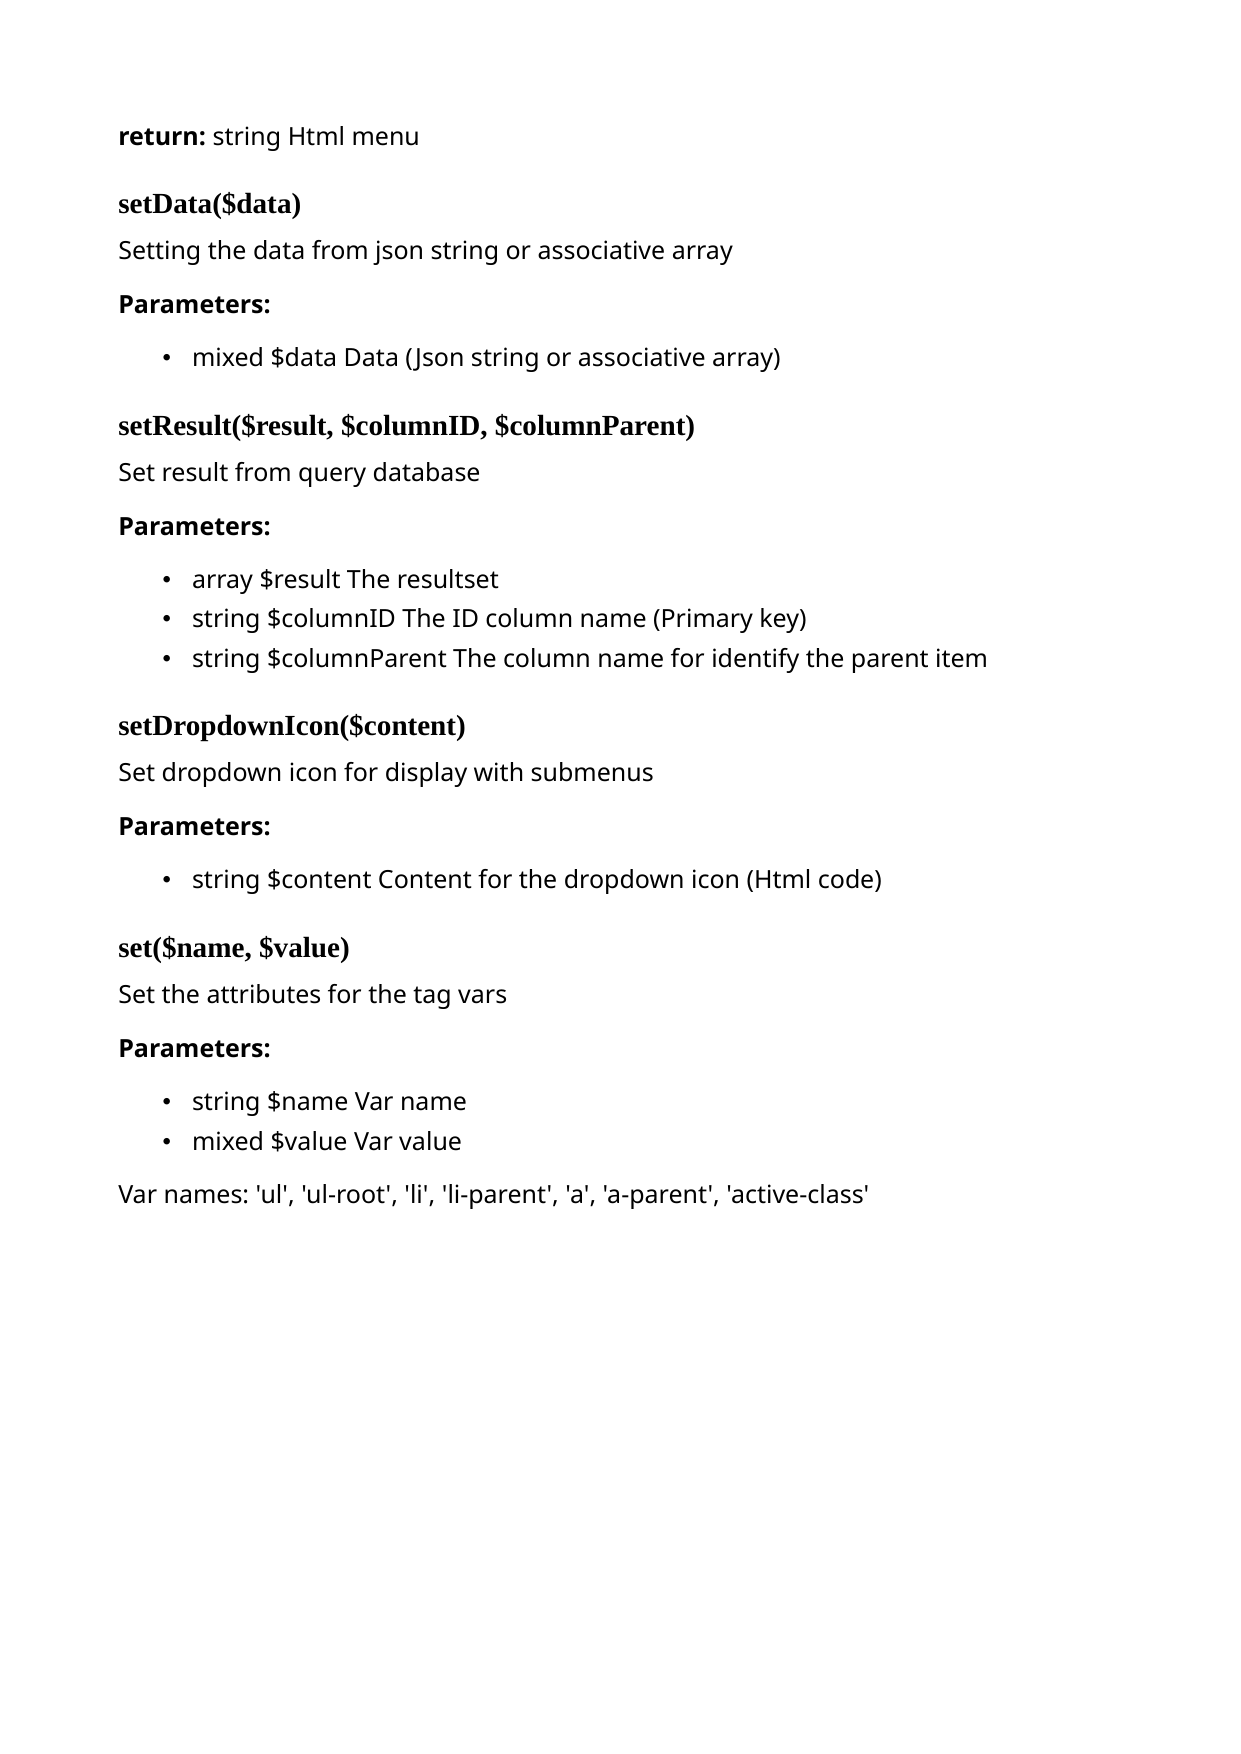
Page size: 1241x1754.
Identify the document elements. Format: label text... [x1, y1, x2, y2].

list mixed $data Data (Json string or associative array) [162, 340, 1122, 374]
subtitle setResult($result, $columnID, $columnParent) [118, 408, 1122, 442]
subtitle setDropdownIcon($content) [118, 708, 1122, 742]
list array $result The resultset [162, 562, 1122, 596]
text Parameters: [118, 286, 1122, 320]
text Set the attributes for the tag vars [118, 976, 1122, 1011]
text Set dropdown icon for display with submenus [118, 754, 1122, 789]
text Setting the data from json string or associative array [118, 232, 1122, 267]
text return: string Html menu [118, 118, 1122, 152]
list mixed $value Var value [162, 1123, 1122, 1157]
list string $content Content for the dropdown icon (Html code) [162, 862, 1122, 896]
list string $name Var name [162, 1084, 1122, 1118]
subtitle setData($data) [118, 186, 1122, 220]
text Parameters: [118, 1030, 1122, 1064]
list string $columnParent The column name for identify the parent item [162, 640, 1122, 674]
list string $columnID The ID column name (Primary key) [162, 601, 1122, 635]
text Var names: 'ul', 'ul-root', 'li', 'li-parent', 'a', 'a-parent', 'active-class' [118, 1177, 1122, 1211]
text Parameters: [118, 508, 1122, 542]
text Set result from query database [118, 454, 1122, 488]
subtitle set($name, $value) [118, 930, 1122, 964]
text Parameters: [118, 808, 1122, 842]
